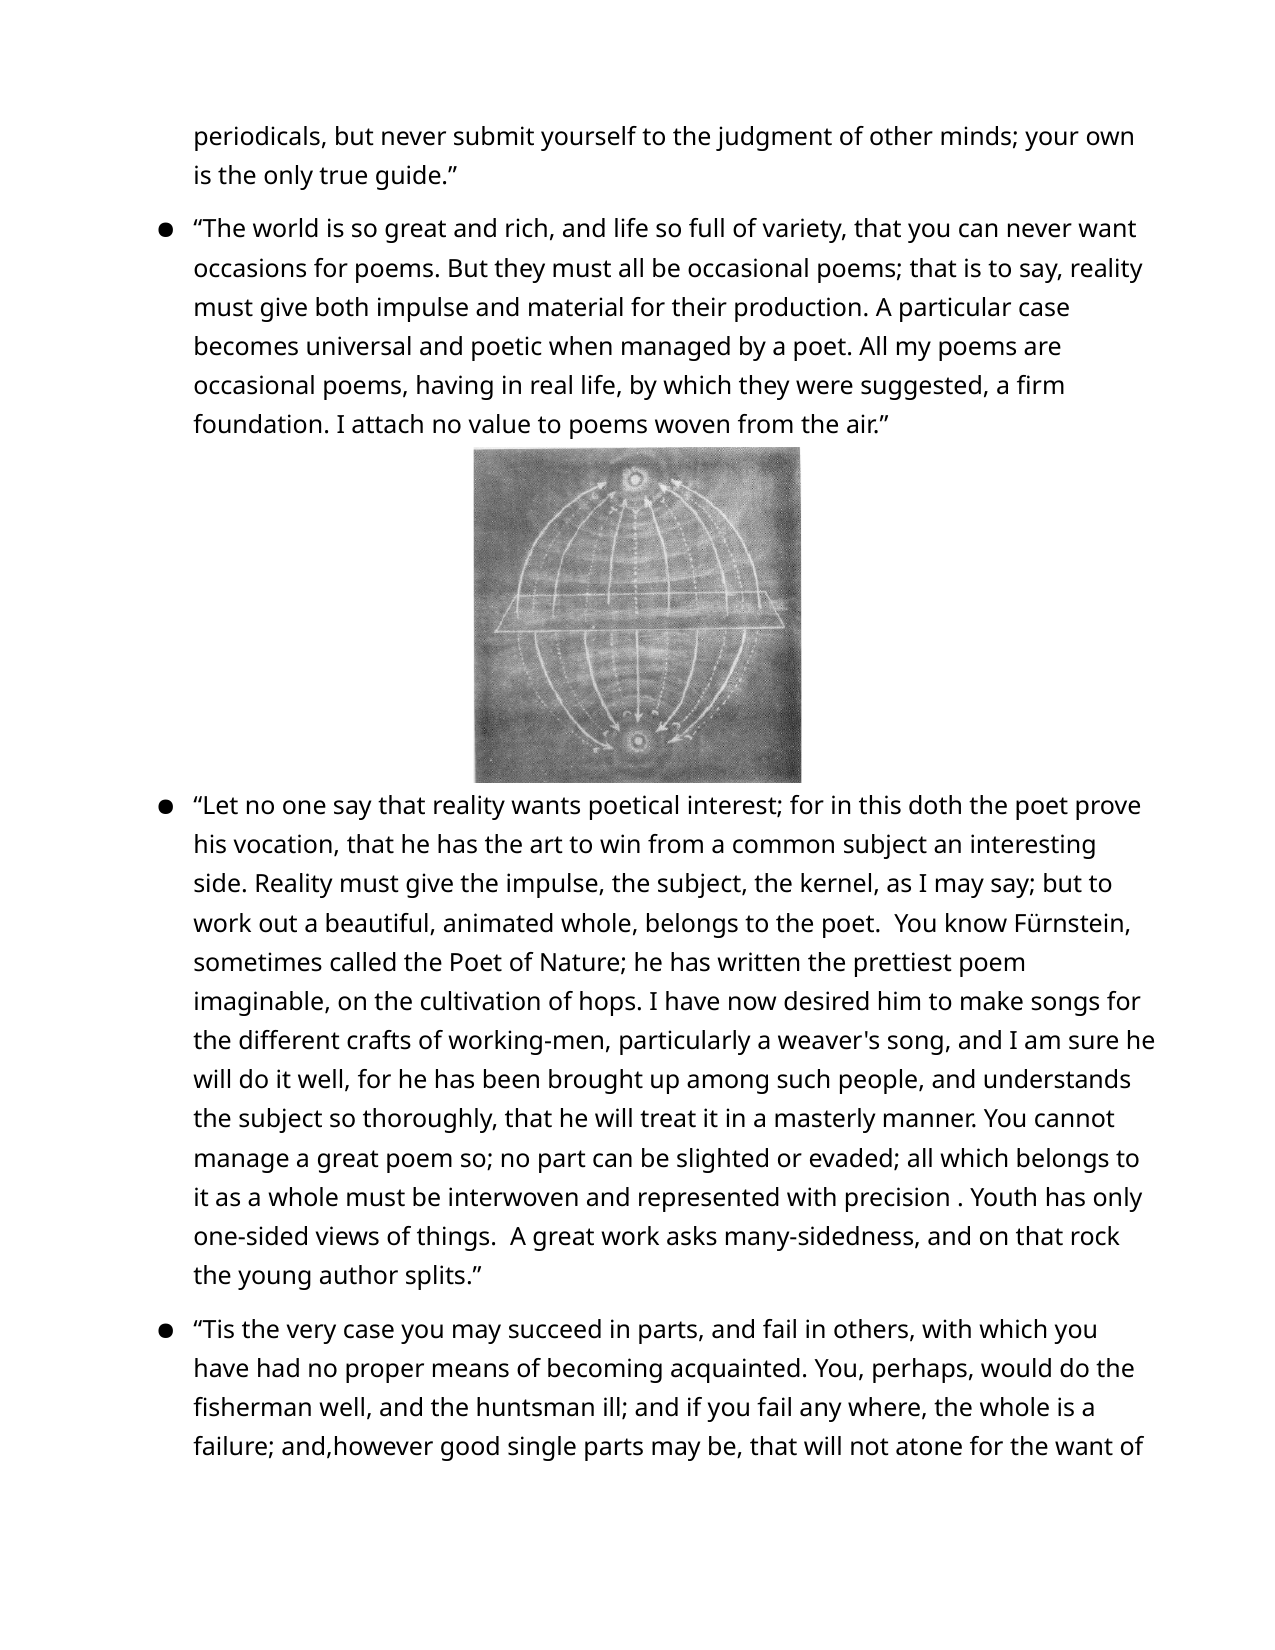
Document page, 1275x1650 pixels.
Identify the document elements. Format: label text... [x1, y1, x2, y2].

list “The world is so great and rich, and life so full of variety, that you can never want occasions for poems. But they must all be occasional poems; that is to say, reality must give both impulse and material for their production. A particular case becomes universal and poetic when managed by a poet. All my poems are occasional poems, having in real life, by which they were suggested, a firm foundation. I attach no value to poems woven from the air.” [156, 211, 1157, 441]
list “Tis the very case you may succeed in parts, and fail in others, with which you have had no proper means of becoming acquainted. You, perhaps, would do the fisherman well, and the huntsman ill; and if you fail any where, the whole is a failure; and,however good single parts may be, that will not atone for the want of [156, 1311, 1157, 1463]
list periodicals, but never submit yourself to the judgment of other minds; your own is the only true guide.” [156, 118, 1157, 191]
picture [473, 447, 802, 783]
list “Let no one say that reality wants poetical interest; for in this doth the poet prove his vocation, that he has the art to win from a common subject an interesting side. Reality must give the impulse, the subject, the kernel, as I may say; but to work out a beautiful, animated whole, belongs to the poet. You know Fürnstein, sometimes called the Poet of Nature; he has written the prettiest poem imaginable, on the cultivation of hops. I have now desired him to make songs for the different crafts of working-men, particularly a weaver's song, and I am sure he will do it well, for he has been brought up among such people, and understands the subject so thoroughly, that he will treat it in a masterly manner. You cannot manage a great poem so; no part can be slighted or evaded; all which belongs to it as a whole must be interwoven and represented with precision . Youth has only one-sided views of things. A great work asks many-sidedness, and on that rock the young author splits.” [156, 461, 1157, 1292]
